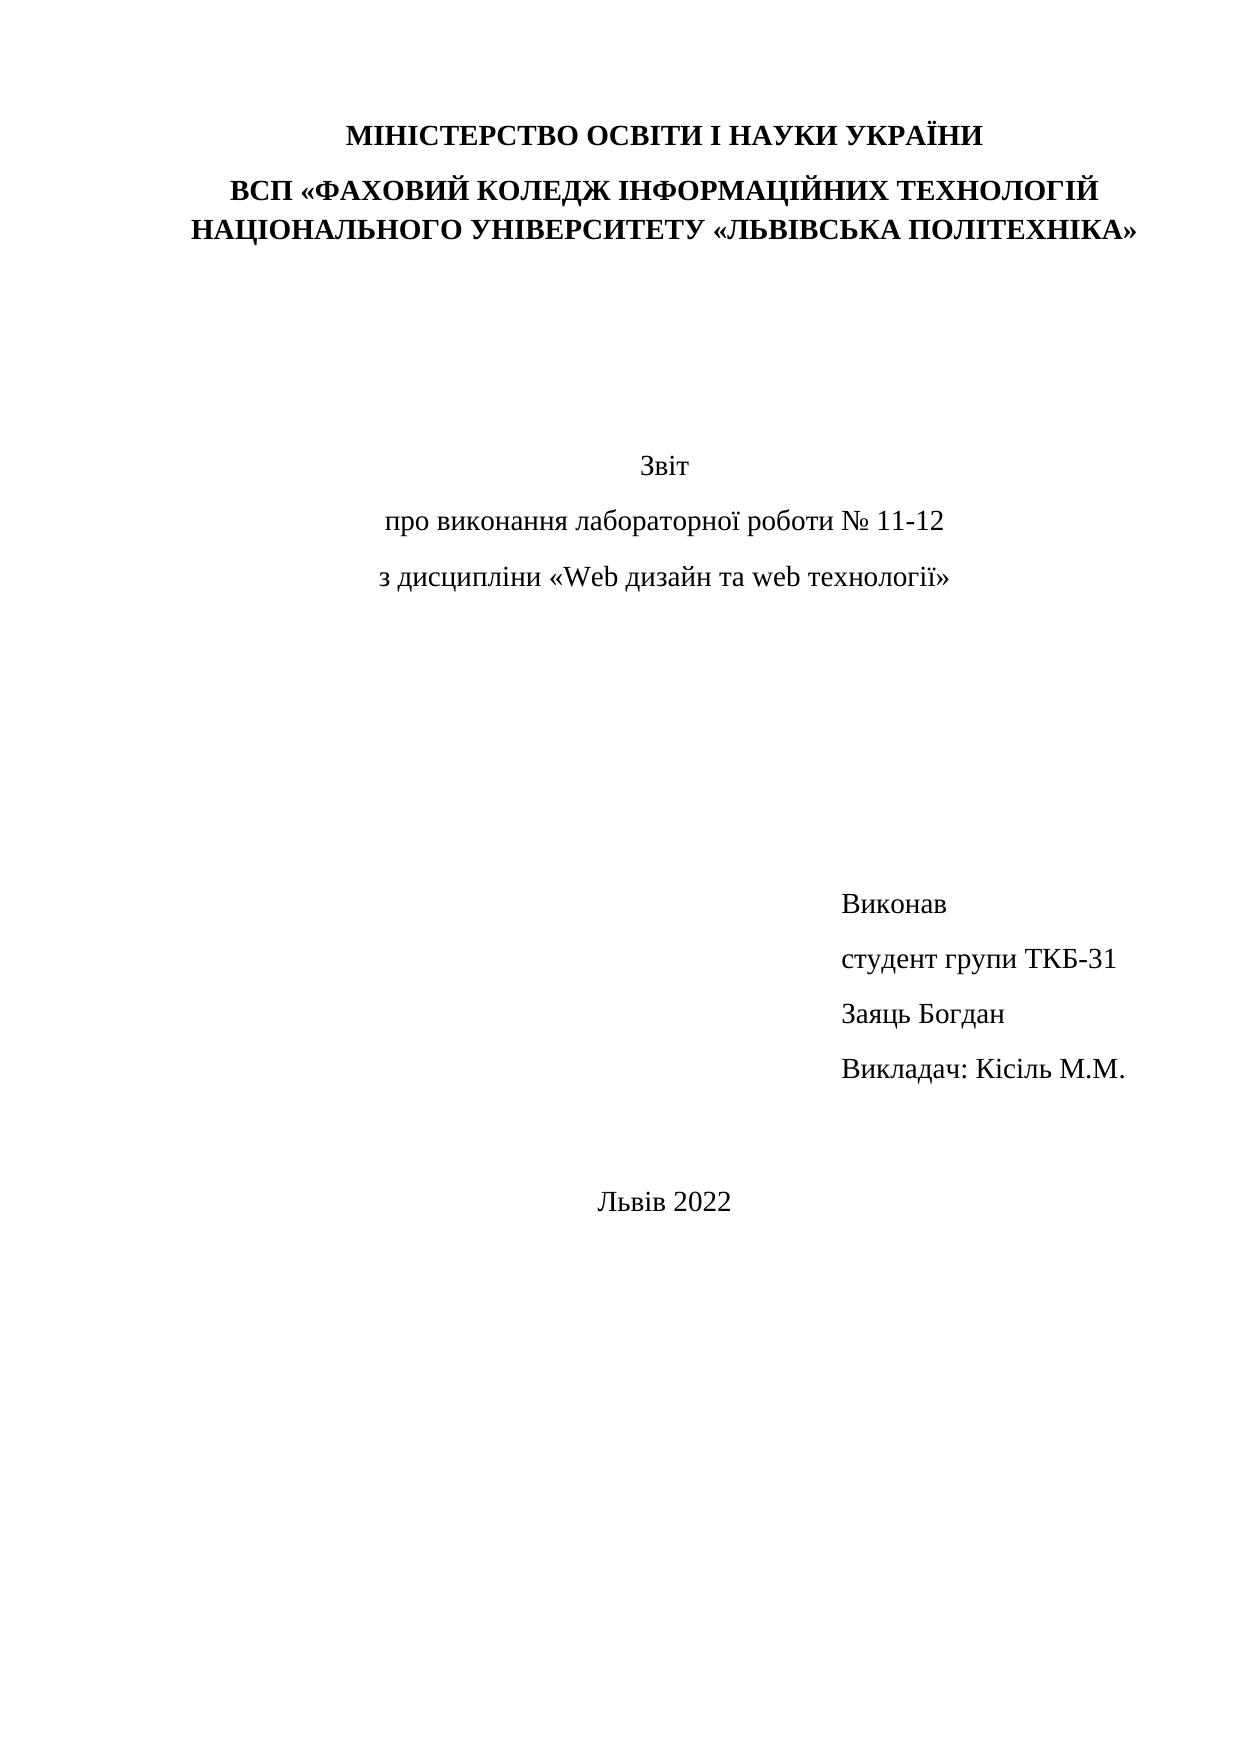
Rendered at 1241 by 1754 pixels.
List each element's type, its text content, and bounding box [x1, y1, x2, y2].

text Викладач: Кісіль М.М. [841, 1051, 1152, 1085]
text студент групи ТКБ-31 [841, 941, 1152, 974]
text Звіт [177, 448, 1152, 482]
text МІНІСТЕРСТВО ОСВІТИ І НАУКИ УКРАЇНИ [177, 118, 1152, 152]
text з дисципліни «Web дизайн та web технології» [177, 559, 1152, 592]
text Заяць Богдан [841, 996, 1152, 1030]
text про виконання лабораторної роботи № 11-12 [177, 503, 1152, 537]
text Виконав [841, 886, 1152, 919]
text ВСП «ФАХОВИЙ КОЛЕДЖ ІНФОРМАЦІЙНИХ ТЕХНОЛОГІЙ НАЦІОНАЛЬНОГО УНІВЕРСИТЕТУ «ЛЬВІВСЬКА ПОЛІТЕХНІКА» [177, 173, 1152, 245]
text Львів 2022 [177, 1184, 1152, 1217]
